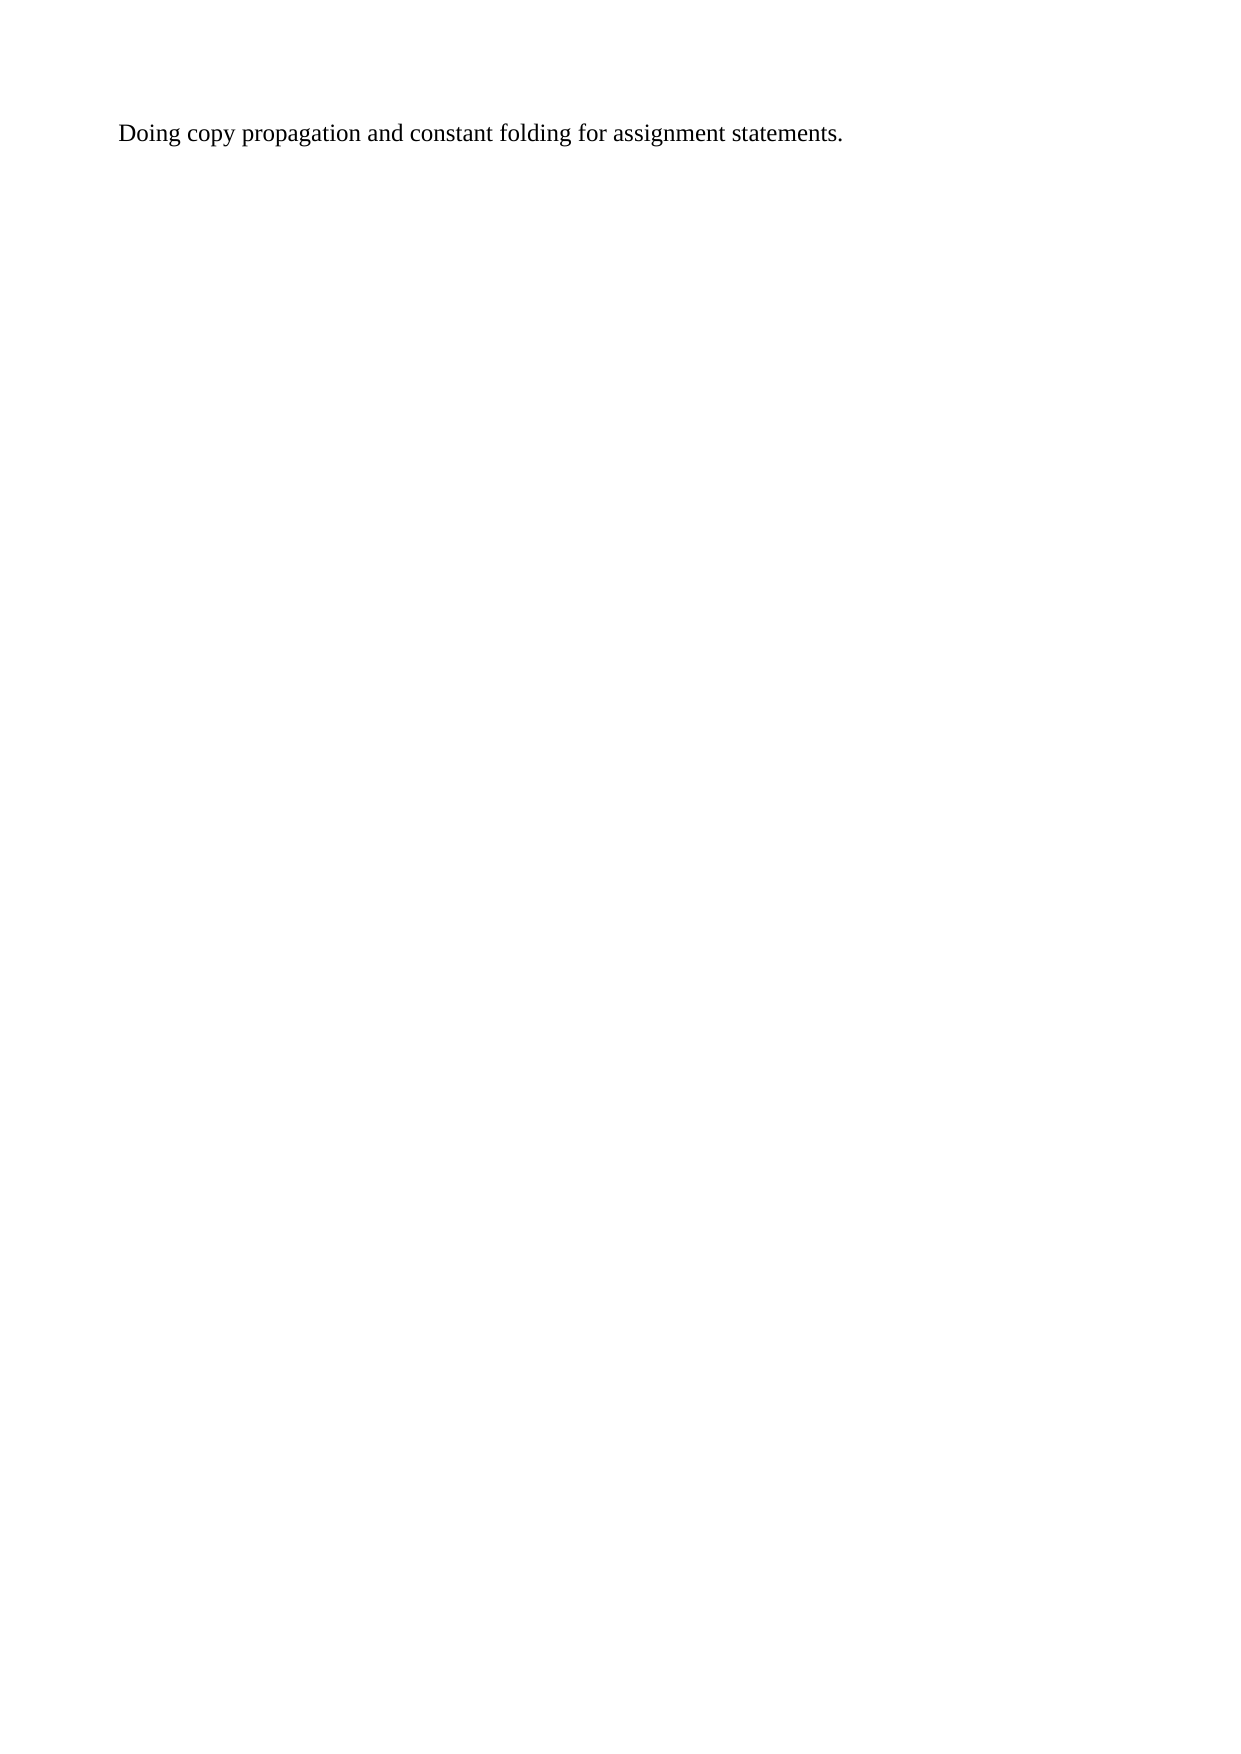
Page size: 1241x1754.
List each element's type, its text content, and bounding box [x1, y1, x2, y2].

text Doing copy propagation and constant folding for assignment statements. [118, 118, 1122, 147]
